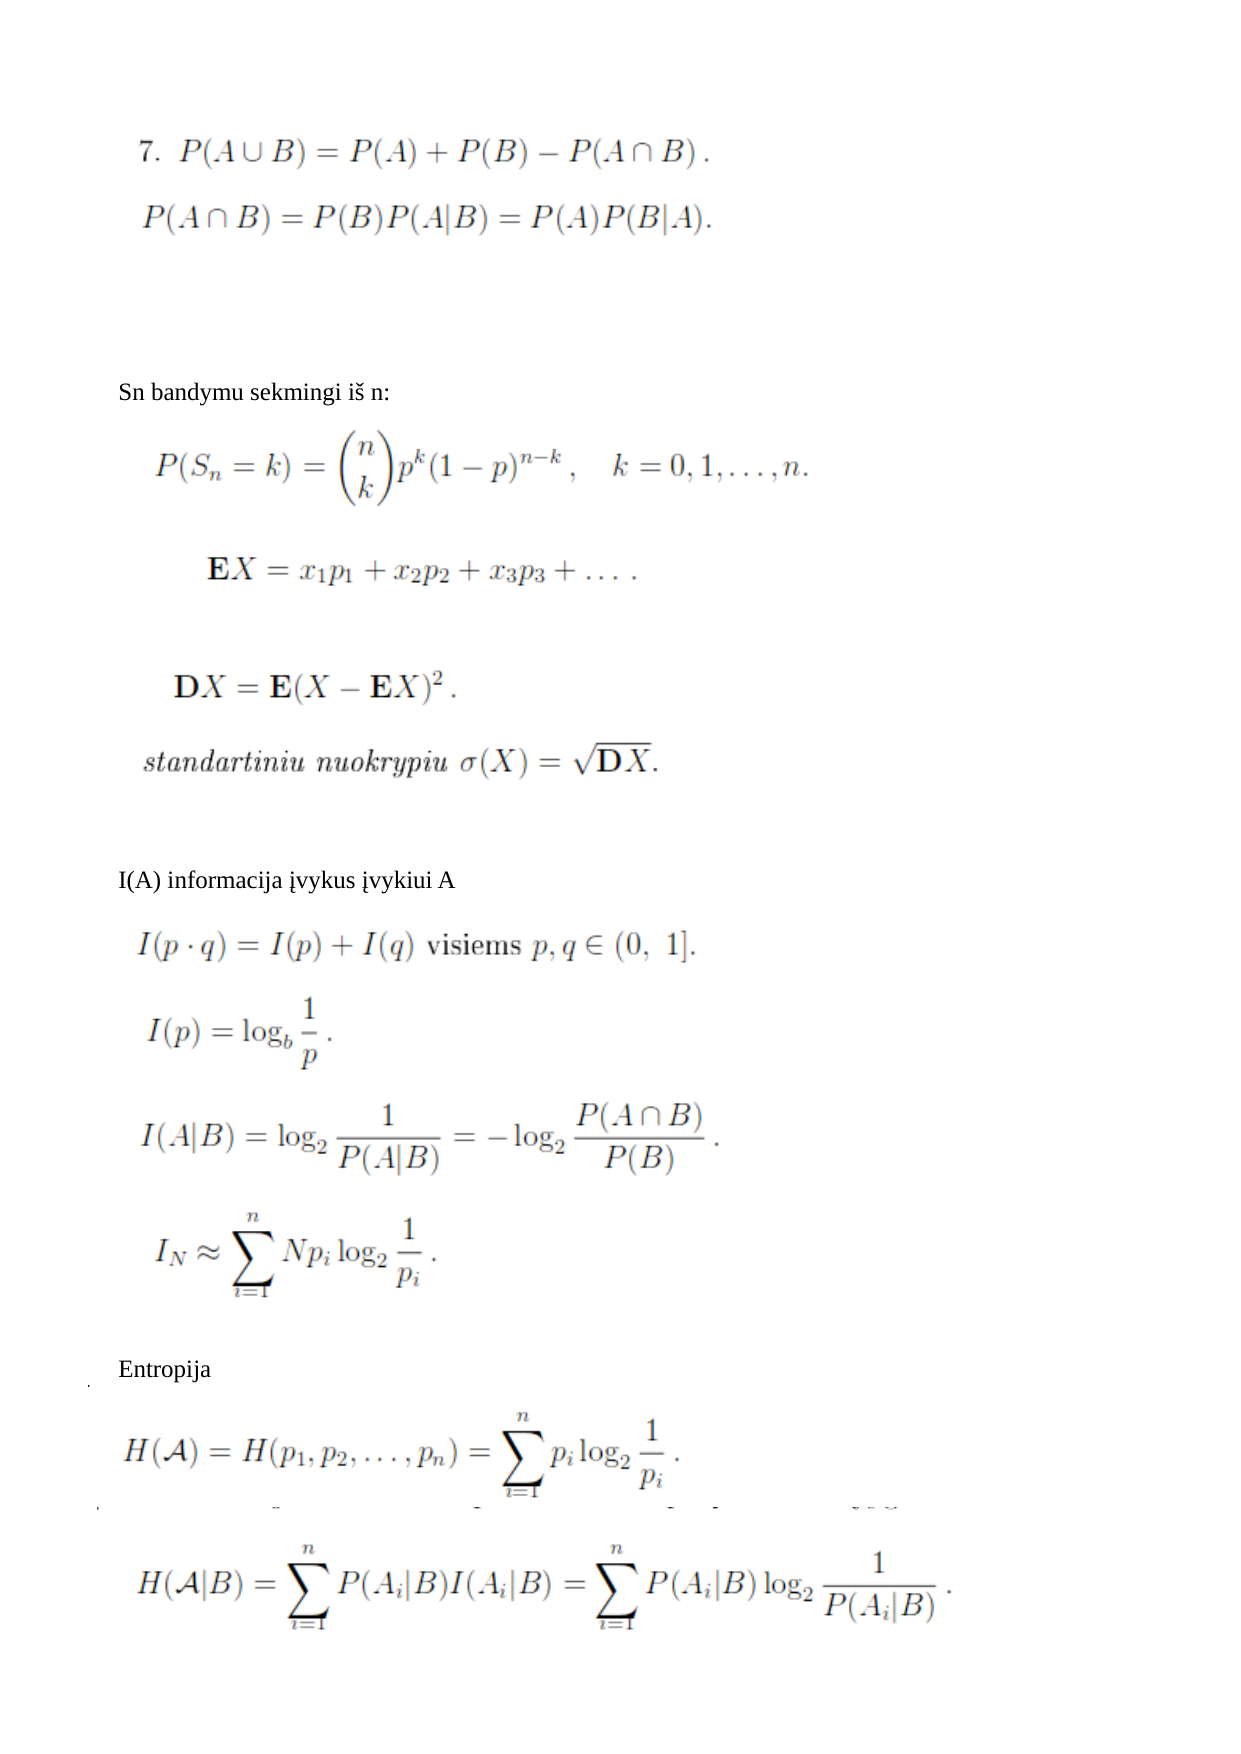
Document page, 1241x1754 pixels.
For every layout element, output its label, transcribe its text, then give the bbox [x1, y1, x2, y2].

picture [114, 118, 751, 258]
text I(A) informacija įvykus įvykiui A [118, 866, 1122, 894]
picture [96, 916, 758, 1321]
text Entropija [118, 1354, 1122, 1383]
picture [139, 647, 701, 802]
picture [112, 424, 850, 522]
picture [88, 1385, 1003, 1655]
text Sn bandymu sekmingi iš n: [118, 377, 1122, 406]
picture [142, 537, 674, 627]
